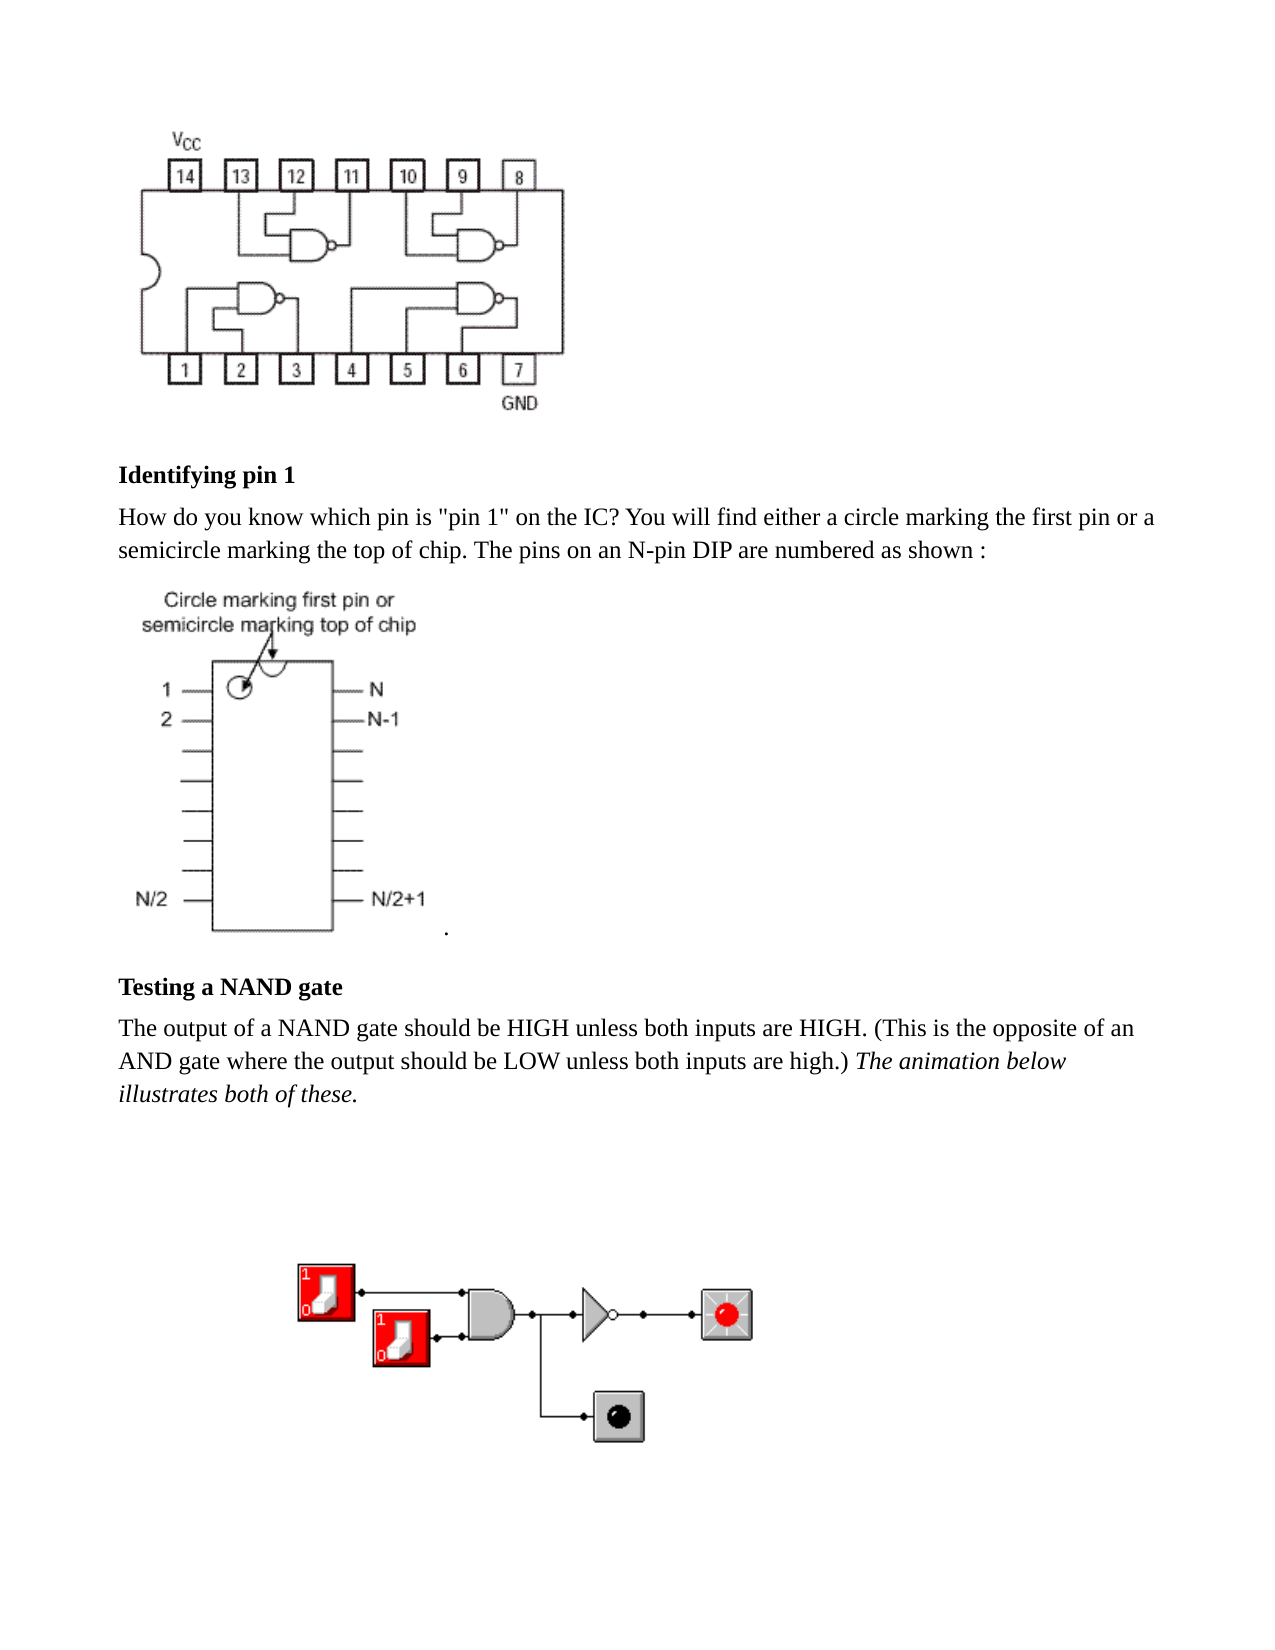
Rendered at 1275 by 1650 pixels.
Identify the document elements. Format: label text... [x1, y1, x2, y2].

text How do you know which pin is "pin 1" on the IC? You will find either a circle marking the first pin or a semicircle marking the top of chip. The pins on an N-pin DIP are numbered as shown : [118, 502, 1157, 563]
picture [118, 118, 601, 429]
picture [118, 582, 444, 936]
picture [118, 1127, 1204, 1526]
subtitle Testing a NAND gate [118, 972, 1157, 1001]
text The output of a NAND gate should be HIGH unless both inputs are HIGH. (This is the opposite of an AND gate where the output should be LOW unless both inputs are high.) The animation below illustrates both of these. [118, 1013, 1157, 1108]
text . [118, 582, 1157, 941]
subtitle Identifying pin 1 [118, 460, 1157, 489]
